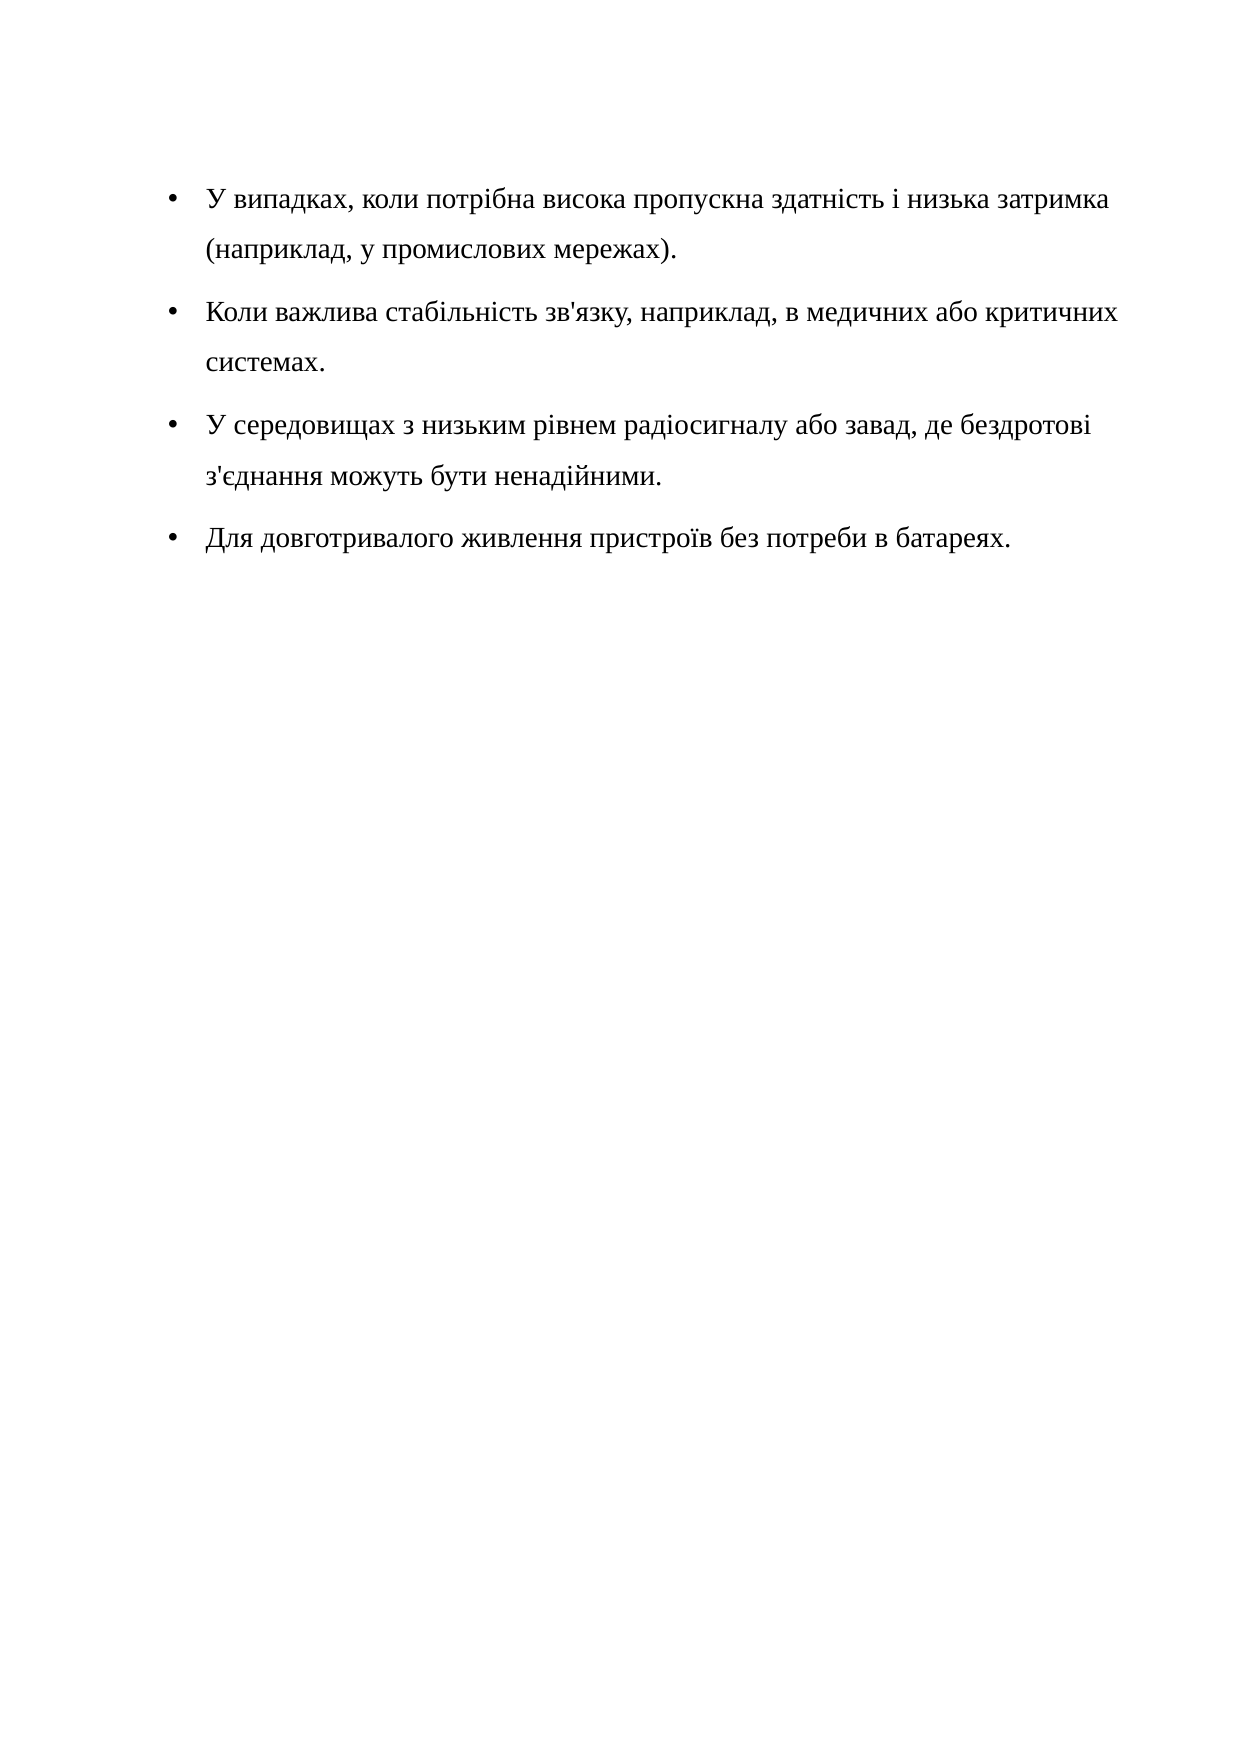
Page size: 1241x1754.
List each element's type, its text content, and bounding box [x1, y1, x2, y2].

list У середовищах з низьким рівнем радіосигналу або завад, де бездротові з'єднання можуть бути ненадійними. [168, 407, 1122, 491]
list Для довготривалого живлення пристроїв без потреби в батареях. [168, 521, 1122, 554]
list У випадках, коли потрібна висока пропускна здатність і низька затримка (наприклад, у промислових мережах). [168, 181, 1122, 265]
list Коли важлива стабільність зв'язку, наприклад, в медичних або критичних системах. [168, 294, 1122, 378]
